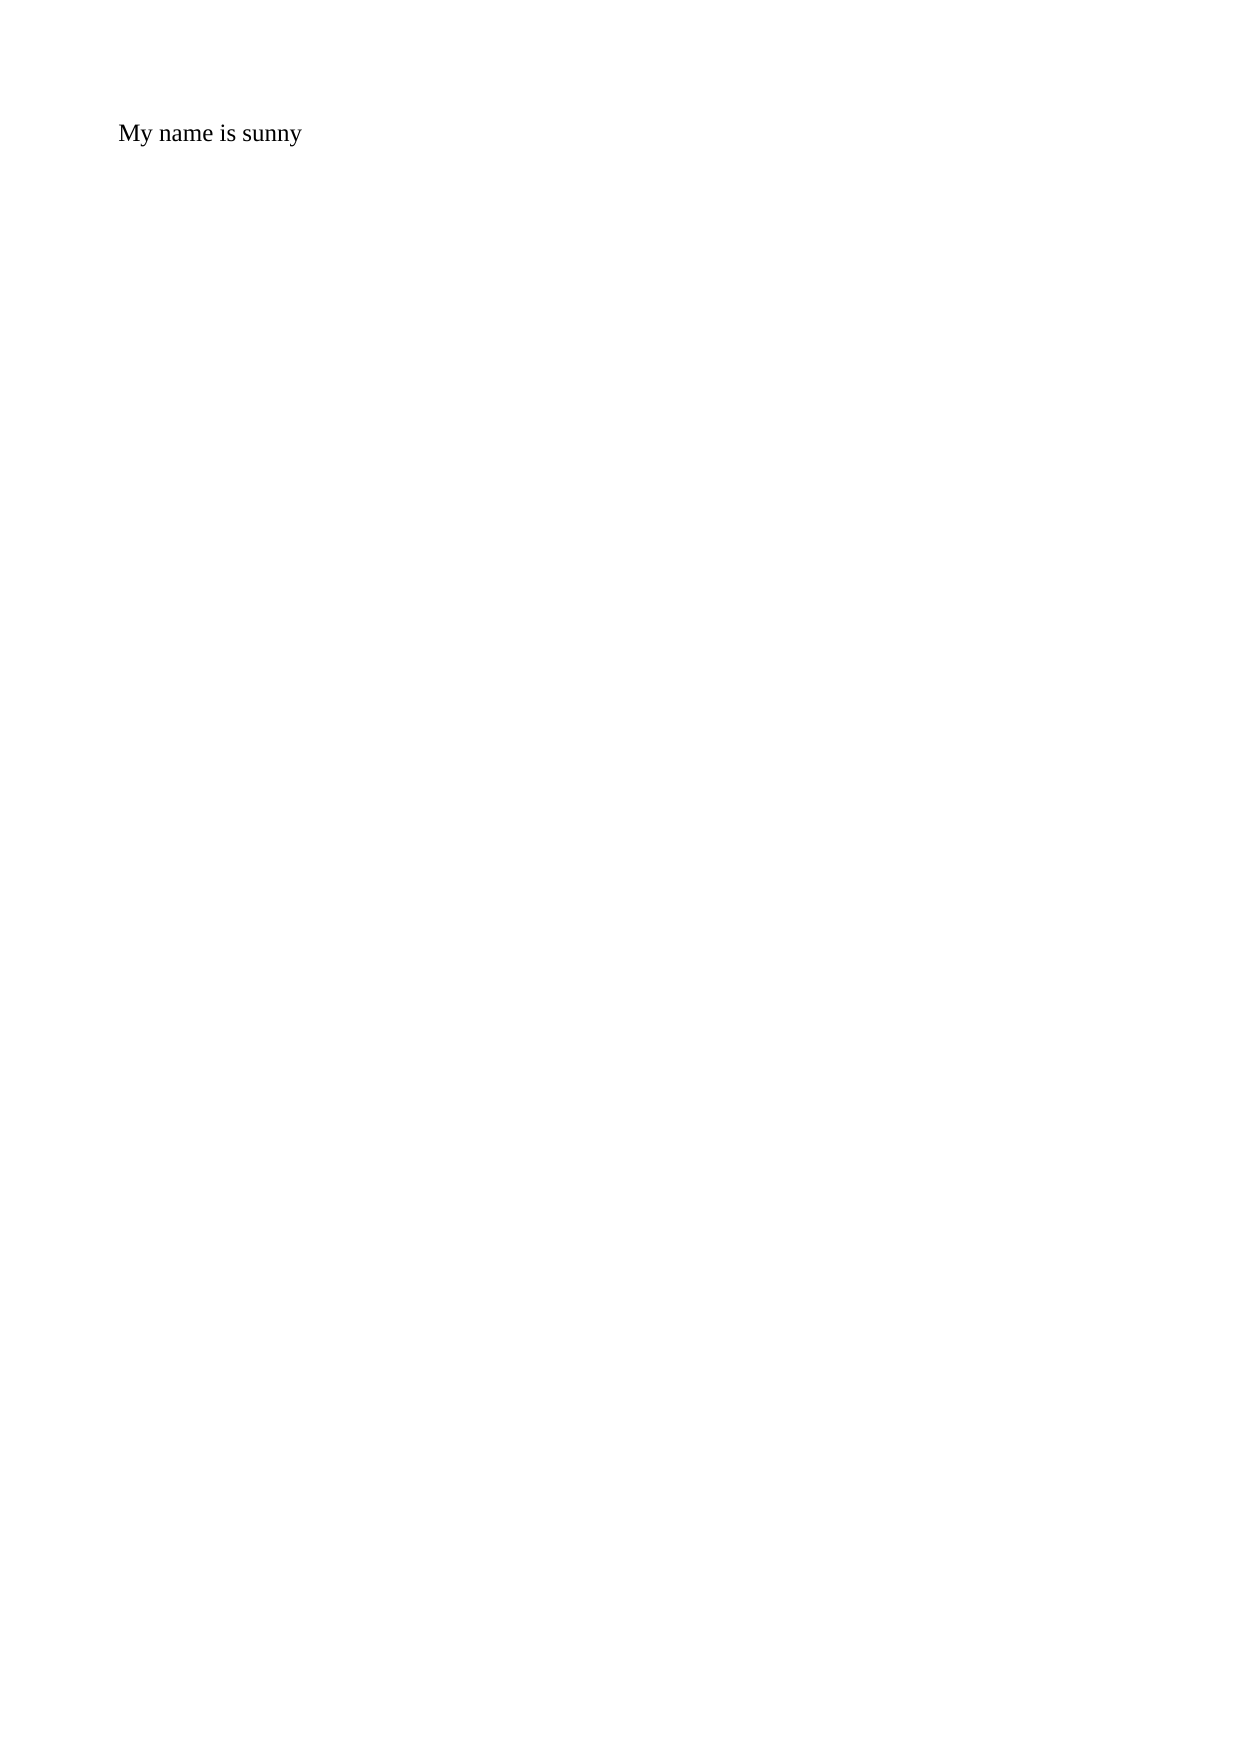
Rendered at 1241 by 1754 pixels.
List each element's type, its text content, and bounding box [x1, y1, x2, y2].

text My name is sunny [118, 118, 1122, 147]
